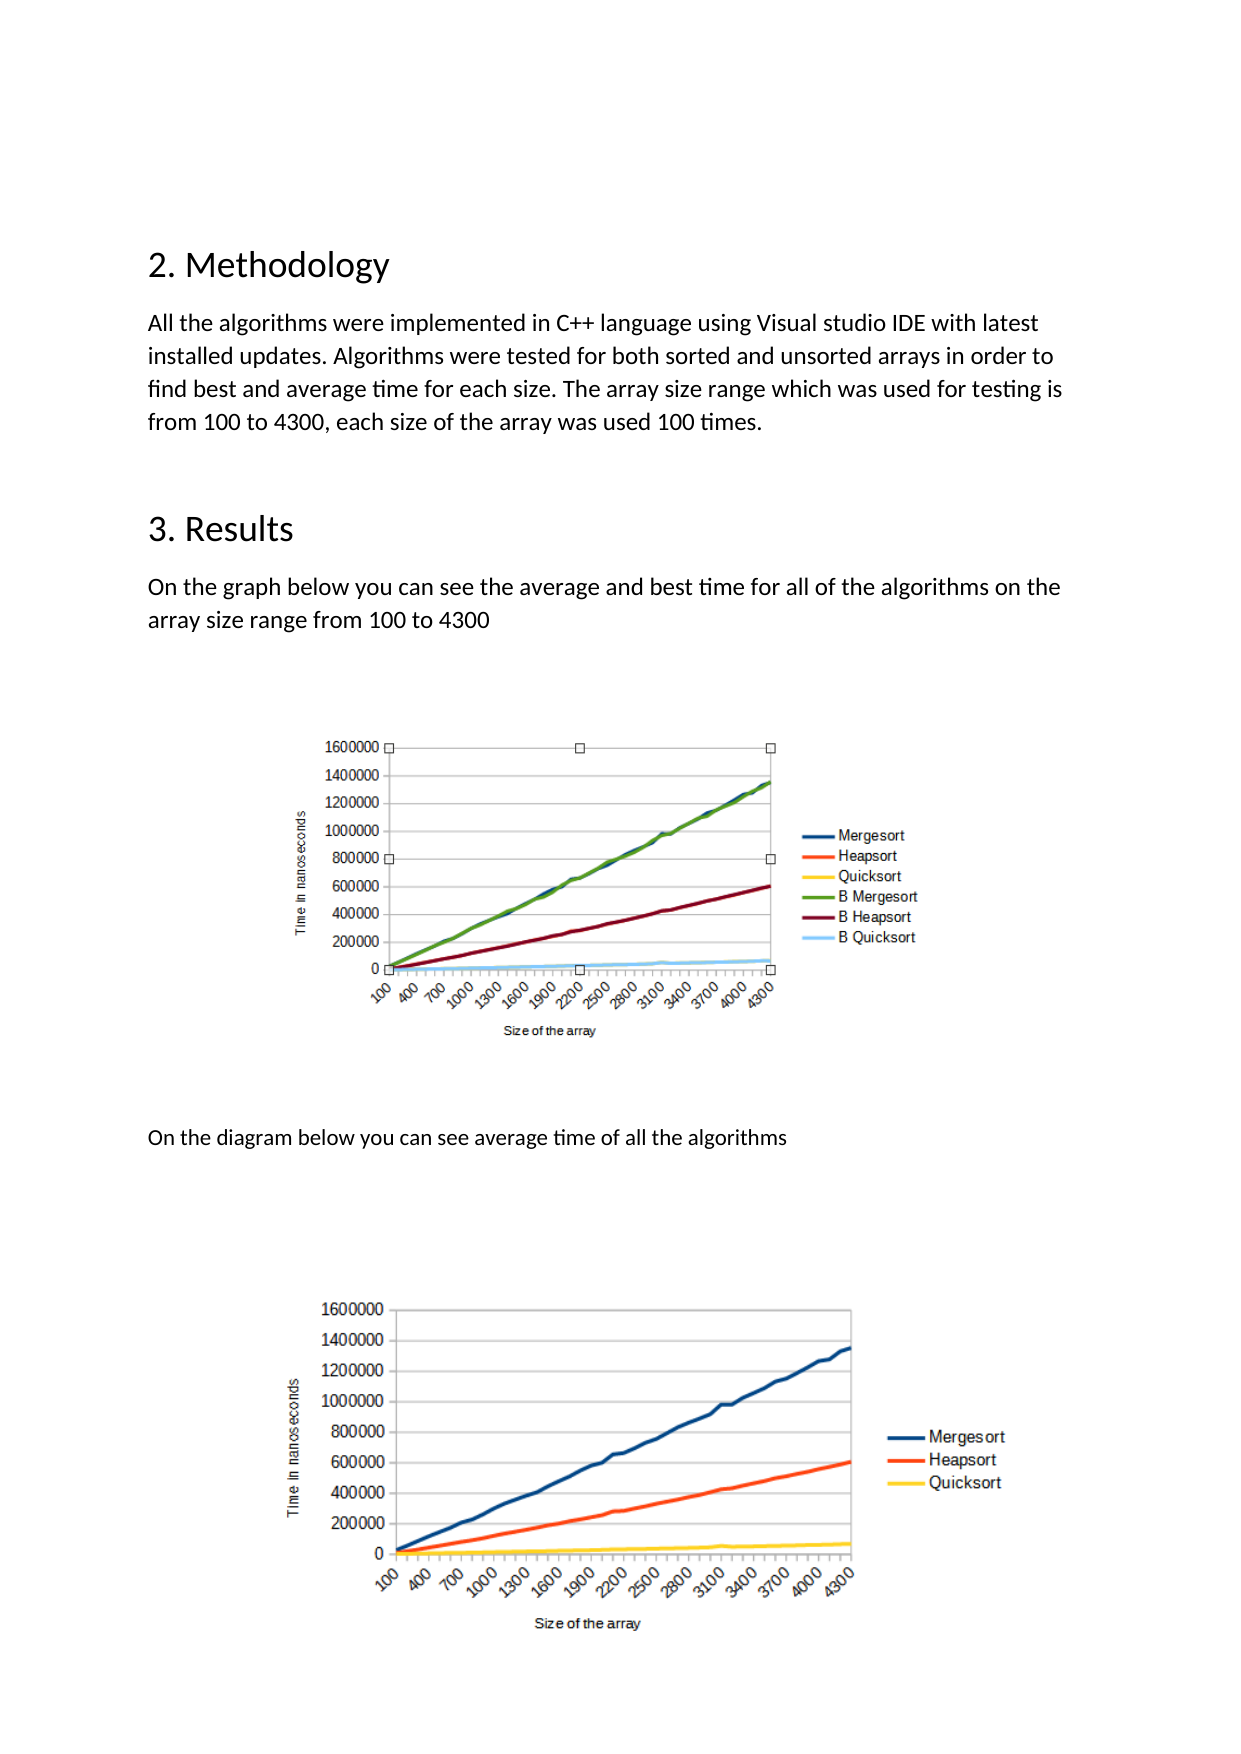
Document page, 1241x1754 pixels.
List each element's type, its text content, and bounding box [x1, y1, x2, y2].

text 2. Methodology [148, 241, 1093, 287]
text 3. Results [148, 505, 1093, 551]
text On the graph below you can see the average and best time for all of the algorithms on the array size range from 100 to 4300 [148, 572, 1093, 635]
text On the diagram below you can see average time of all the algorithms [148, 1123, 1093, 1151]
picture [290, 715, 922, 1051]
picture [277, 1267, 1014, 1645]
text All the algorithms were implemented in C++ language using Visual studio IDE with latest installed updates. Algorithms were tested for both sorted and unsorted arrays in order to find best and average time for each size. The array size range which was used for testing is from 100 to 4300, each size of the array was used 100 times. [148, 307, 1093, 437]
